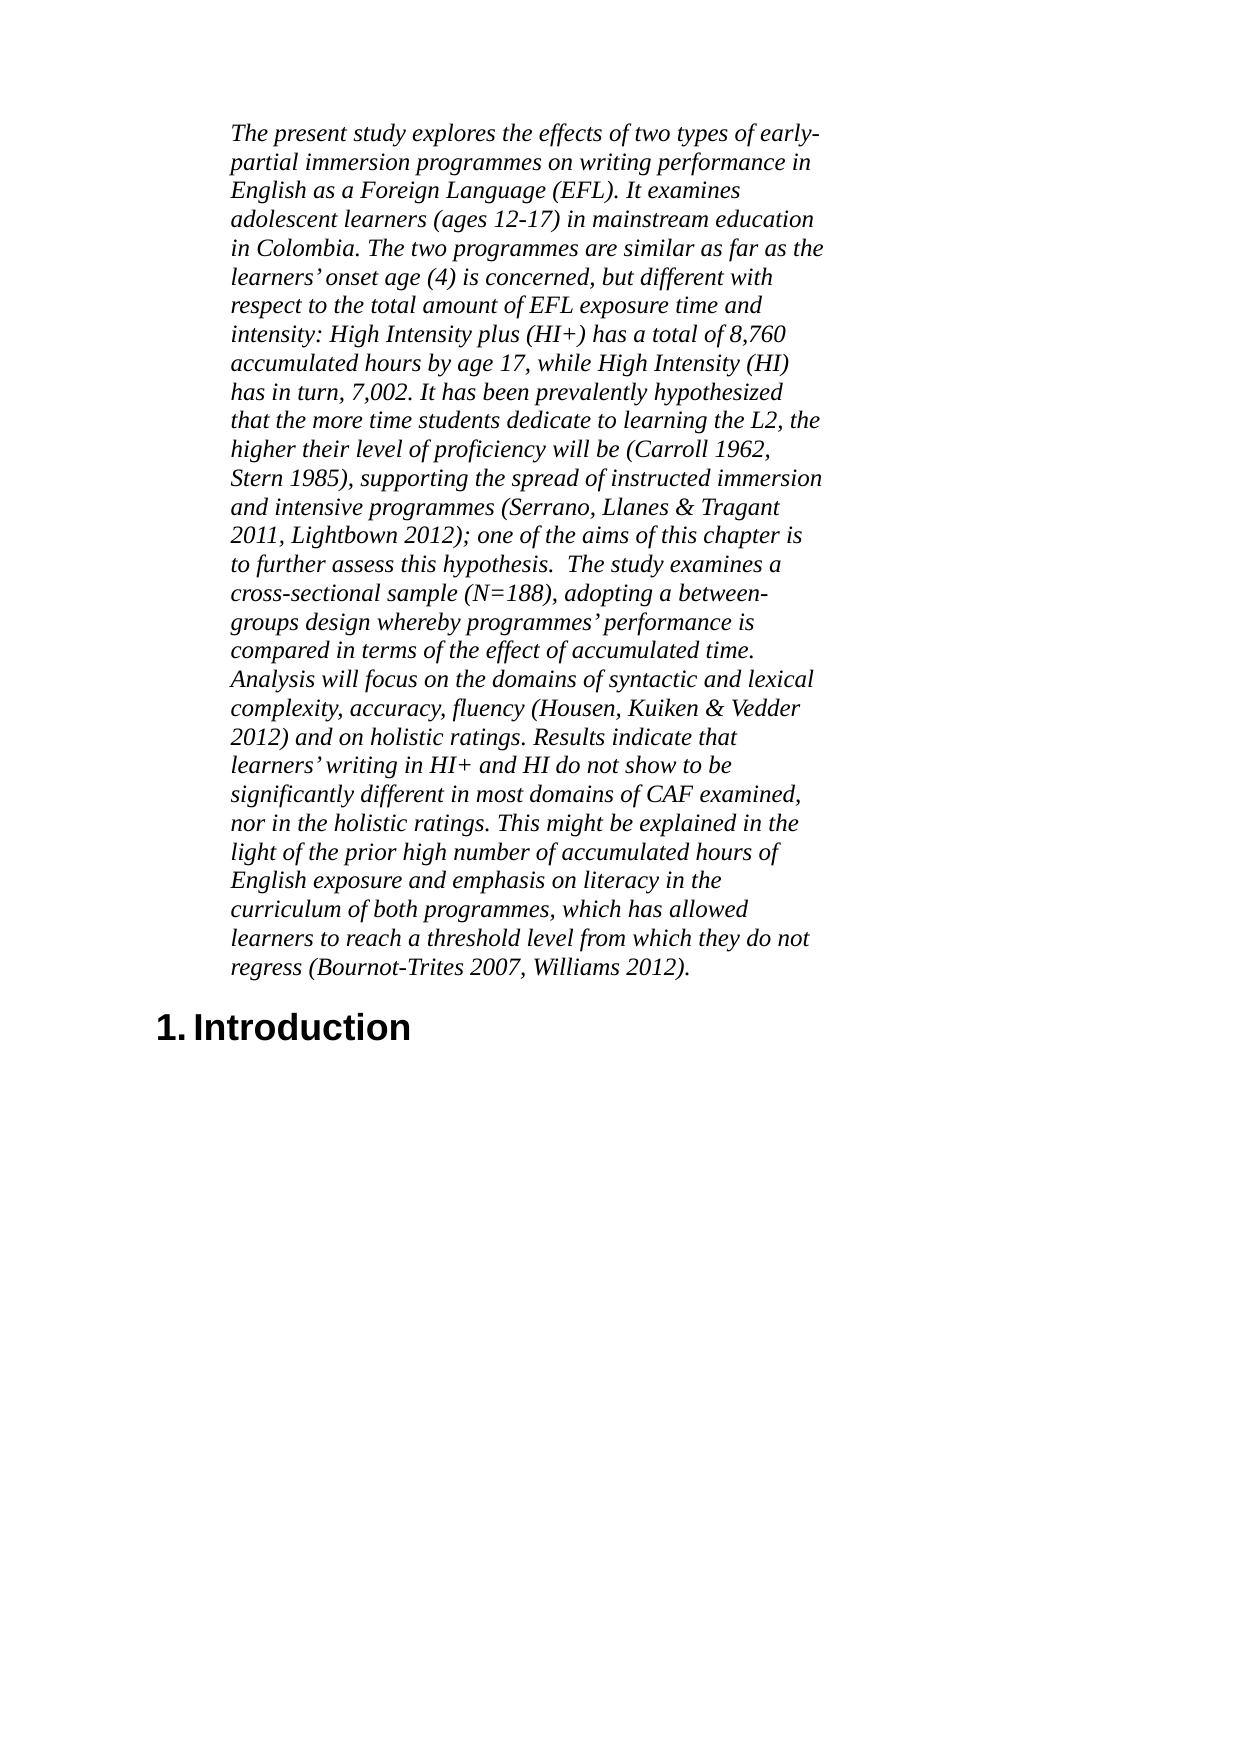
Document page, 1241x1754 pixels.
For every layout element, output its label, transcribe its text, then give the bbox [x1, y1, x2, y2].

list Introduction [156, 1006, 827, 1049]
text The present study explores the effects of two types of early-partial immersion programmes on writing performance in English as a Foreign Language (EFL). It examines adolescent learners (ages 12-17) in mainstream education in Colombia. The two programmes are similar as far as the learners’ onset age (4) is concerned, but different with respect to the total amount of EFL exposure time and intensity: High Intensity plus (HI+) has a total of 8,760 accumulated hours by age 17, while High Intensity (HI) has in turn, 7,002. It has been prevalently hypothesized that the more time students dedicate to learning the L2, the higher their level of proficiency will be (Carroll 1962, Stern 1985), supporting the spread of instructed immersion and intensive programmes (Serrano, Llanes & Tragant 2011, Lightbown 2012); one of the aims of this chapter is to further assess this hypothesis. The study examines a cross-sectional sample (N=188), adopting a between-groups design whereby programmes’ performance is compared in terms of the effect of accumulated time. Analysis will focus on the domains of syntactic and lexical complexity, accuracy, fluency (Housen, Kuiken & Vedder 2012) and on holistic ratings. Results indicate that learners’ writing in HI+ and HI do not show to be significantly different in most domains of CAF examined, nor in the holistic ratings. This might be explained in the light of the prior high number of accumulated hours of English exposure and emphasis on literacy in the curriculum of both programmes, which has allowed learners to reach a threshold level from which they do not regress (Bournot-Trites 2007, Williams 2012). [230, 118, 827, 981]
